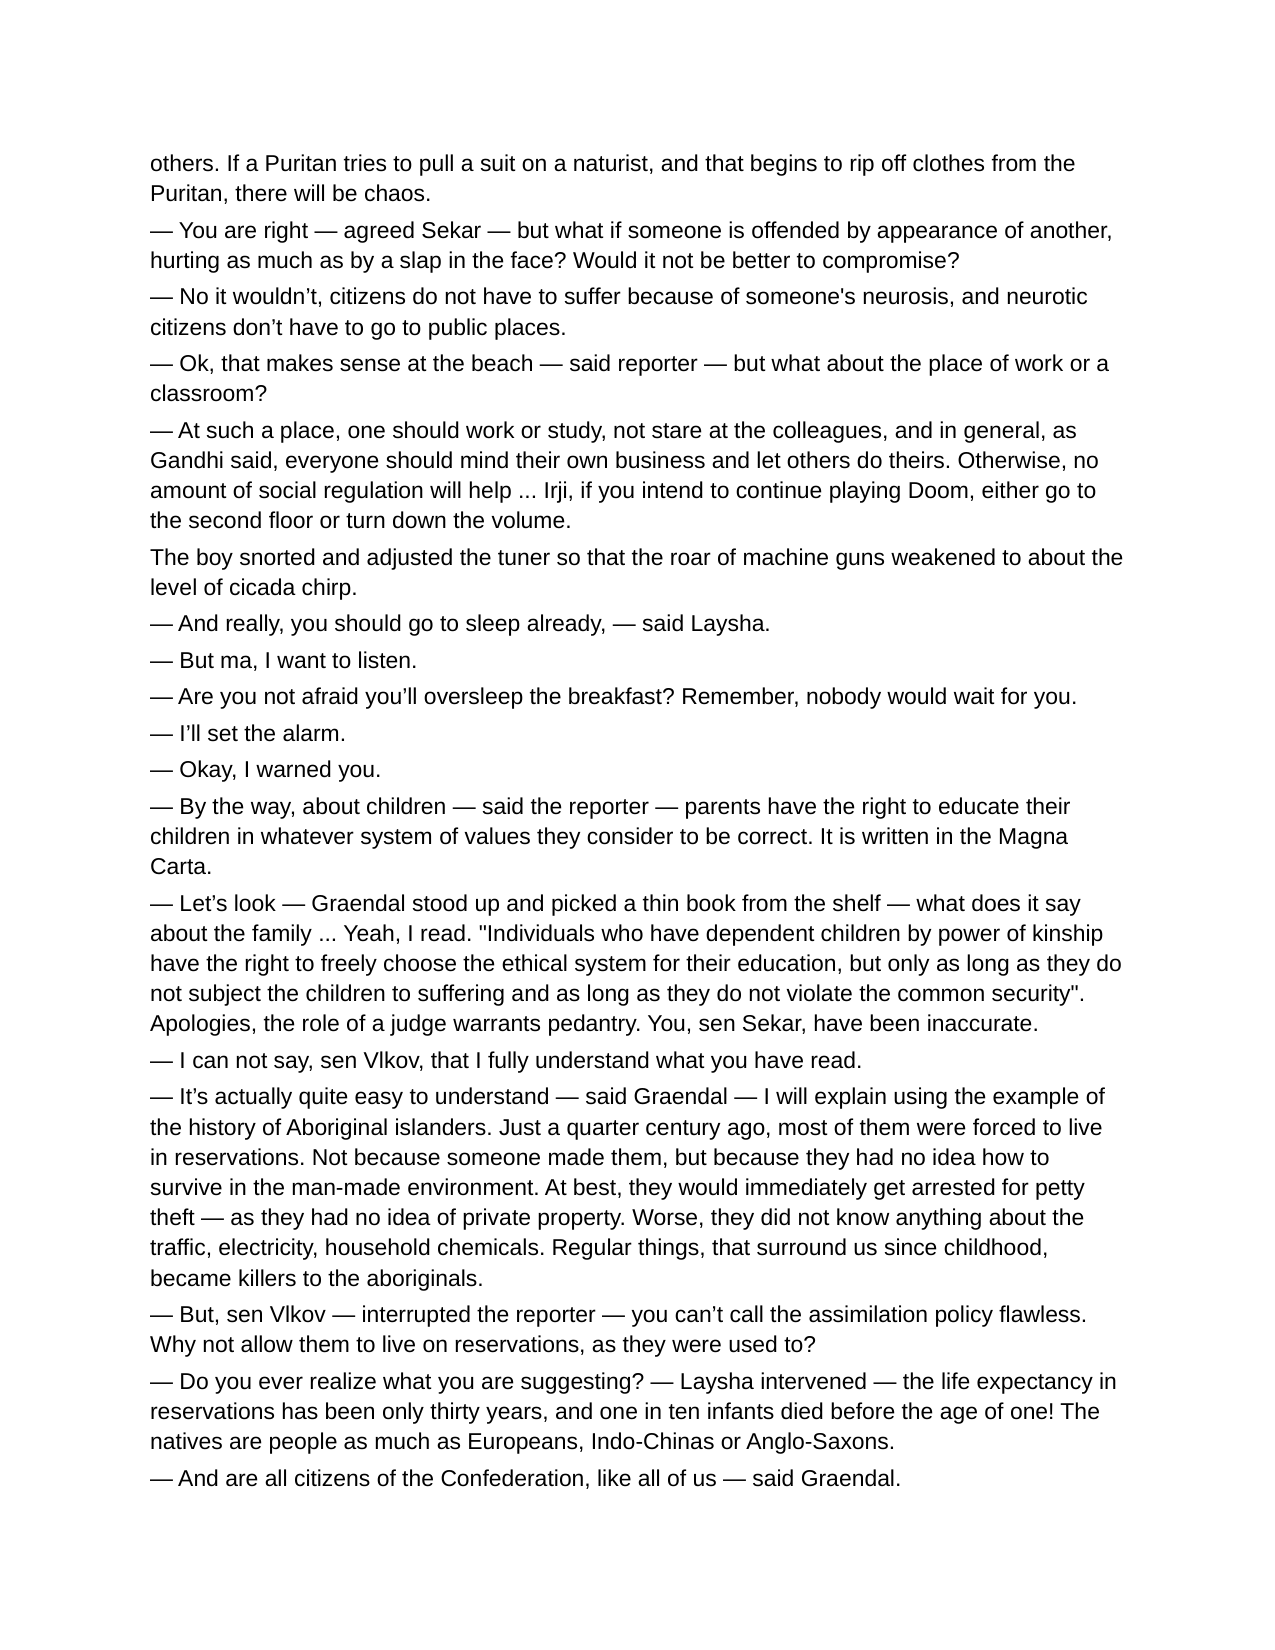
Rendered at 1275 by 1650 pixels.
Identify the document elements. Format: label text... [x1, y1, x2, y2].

text — It’s actually quite easy to understand — said Graendal — I will explain using the example of the history of Aboriginal islanders. Just a quarter century ago, most of them were forced to live in reservations. Not because someone made them, but because they had no idea how to survive in the man-made environment. At best, they would immediately get arrested for petty theft — as they had no idea of private property. Worse, they did not know anything about the traffic, electricity, household chemicals. Regular things, that surround us since childhood, became killers to the aboriginals. [150, 1083, 1125, 1291]
text — I can not say, sen Vlkov, that I fully understand what you have read. [150, 1047, 1125, 1073]
text — I’ll set the alarm. [150, 720, 1125, 746]
text The boy snorted and adjusted the tuner so that the roar of machine guns weakened to about the level of cicada chirp. [150, 544, 1125, 600]
text — Do you ever realize what you are suggesting? — Laysha intervened — the life expectancy in reservations has been only thirty years, and one in ten infants died before the age of one! The natives are people as much as Europeans, Indo-Chinas or Anglo-Saxons. [150, 1368, 1125, 1454]
text — But, sen Vlkov — interrupted the reporter — you can’t call the assimilation policy flawless. Why not allow them to live on reservations, as they were used to? [150, 1301, 1125, 1358]
text — Are you not afraid you’ll oversleep the breakfast? Remember, nobody would wait for you. [150, 683, 1125, 710]
text — No it wouldn’t, citizens do not have to suffer because of someone's neurosis, and neurotic citizens don’t have to go to public places. [150, 283, 1125, 340]
text — Ok, that makes sense at the beach — said reporter — but what about the place of work or a classroom? [150, 350, 1125, 407]
text — You are right — agreed Sekar — but what if someone is offended by appearance of another, hurting as much as by a slap in the face? Would it not be better to compromise? [150, 217, 1125, 273]
text others. If a Puritan tries to pull a suit on a naturist, and that begins to rip off clothes from the Puritan, there will be chaos. [150, 150, 1125, 207]
text — And really, you should go to sleep already, — said Laysha. [150, 610, 1125, 637]
text — But ma, I want to listen. [150, 647, 1125, 673]
text — And are all citizens of the Confederation, like all of us — said Graendal. [150, 1464, 1125, 1491]
text — By the way, about children — said the reporter — parents have the right to educate their children in whatever system of values they consider to be correct. It is written in the Magna Carta. [150, 793, 1125, 879]
text — Let’s look — Graendal stood up and picked a thin book from the shelf — what does it say about the family ... Yeah, I read. "Individuals who have dependent children by power of kinship have the right to freely choose the ethical system for their education, but only as long as they do not subject the children to suffering and as long as they do not violate the common security". Apologies, the role of a judge warrants pedantry. You, sen Sekar, have been inaccurate. [150, 889, 1125, 1037]
text — Okay, I warned you. [150, 756, 1125, 783]
text — At such a place, one should work or study, not stare at the colleagues, and in general, as Gandhi said, everyone should mind their own business and let others do theirs. Otherwise, no amount of social regulation will help ... Irji, if you intend to continue playing Doom, either go to the second floor or turn down the volume. [150, 417, 1125, 534]
